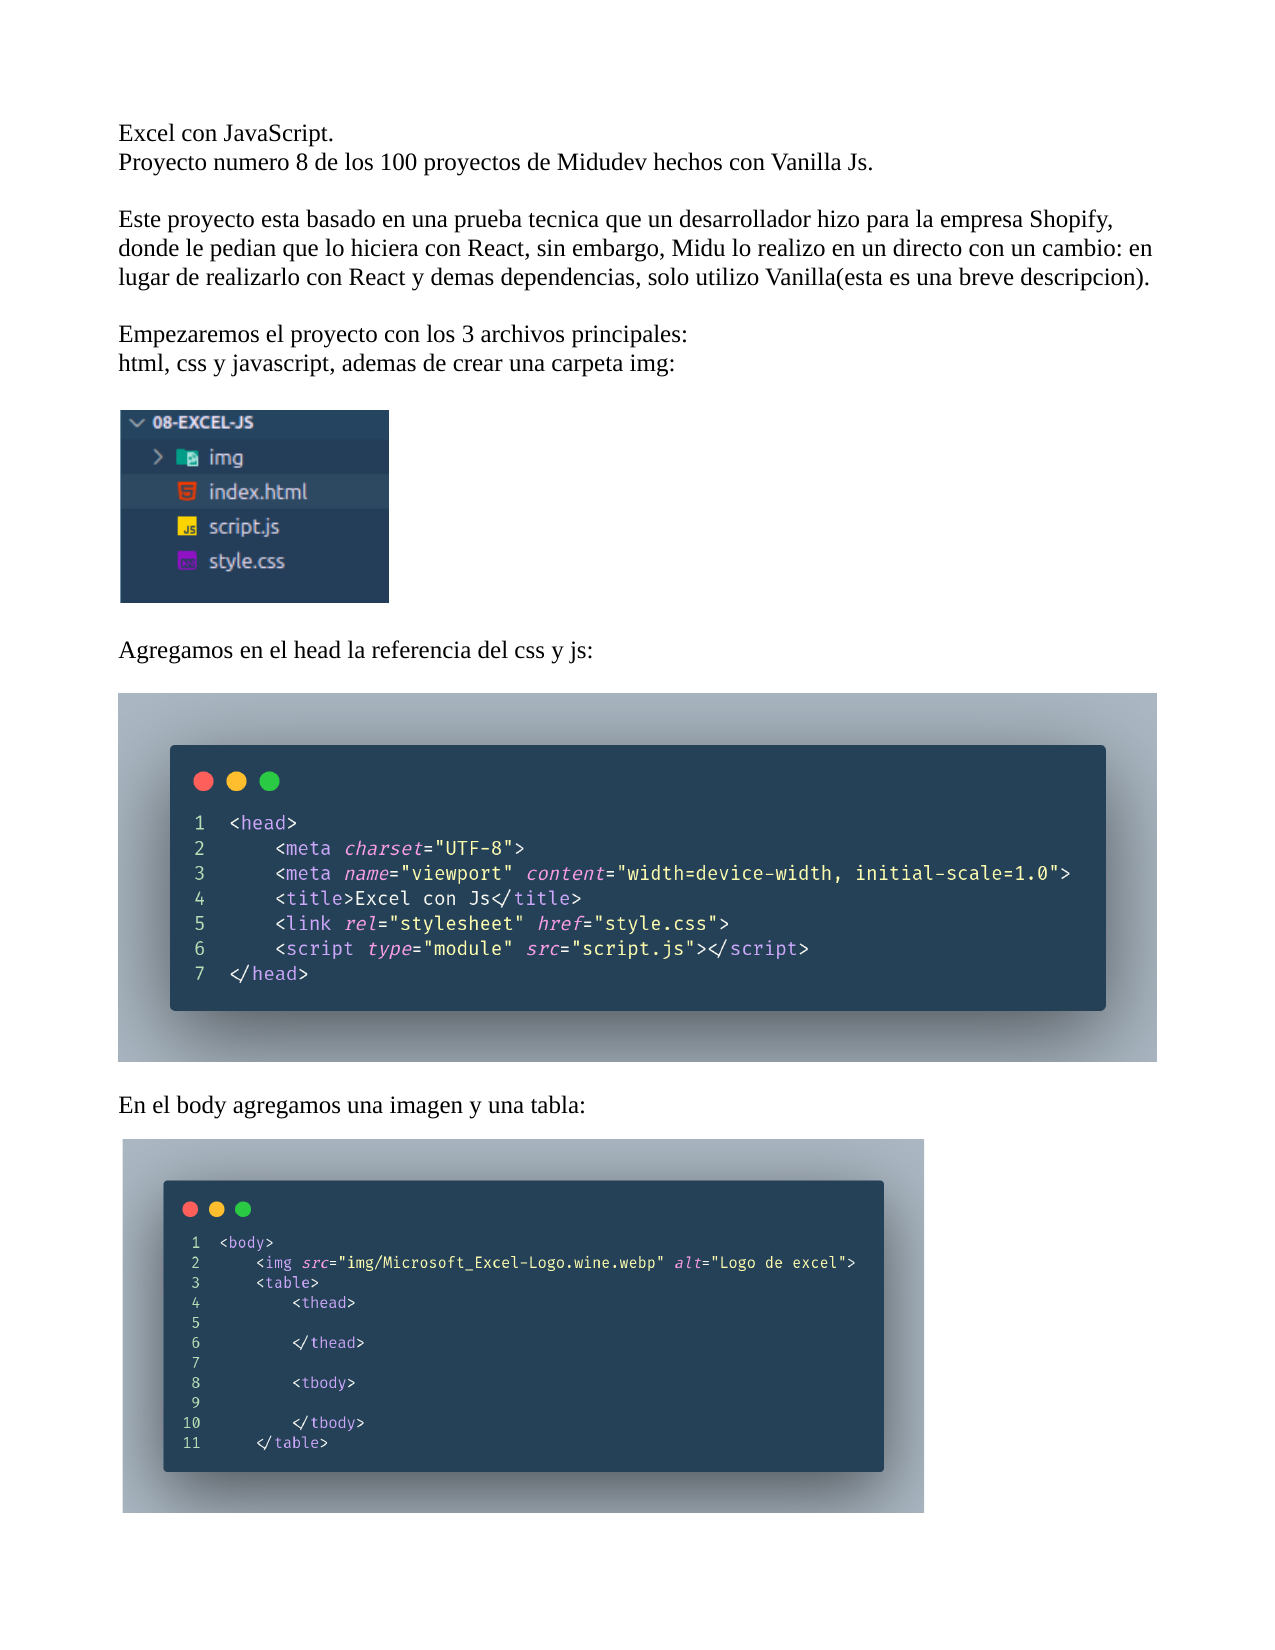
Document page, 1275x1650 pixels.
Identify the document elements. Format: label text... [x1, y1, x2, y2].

text Empezaremos el proyecto con los 3 archivos principales: [118, 319, 1157, 348]
text Excel con JavaScript. [118, 118, 1157, 147]
text Este proyecto esta basado en una prueba tecnica que un desarrollador hizo para la empresa Shopify, donde le pedian que lo hiciera con React, sin embargo, Midu lo realizo en un directo con un cambio: en lugar de realizarlo con React y demas dependencias, solo utilizo Vanilla(esta es una breve descripcion). [118, 204, 1157, 291]
text Proyecto numero 8 de los 100 proyectos de Midudev hechos con Vanilla Js. [118, 147, 1157, 176]
text En el body agregamos una imagen y una tabla: [118, 1090, 1157, 1119]
text html, css y javascript, ademas de crear una carpeta img: [118, 348, 1157, 377]
picture [120, 410, 389, 603]
picture [118, 693, 1157, 1062]
picture [122, 1139, 925, 1513]
text Agregamos en el head la referencia del css y js: [118, 636, 1157, 664]
